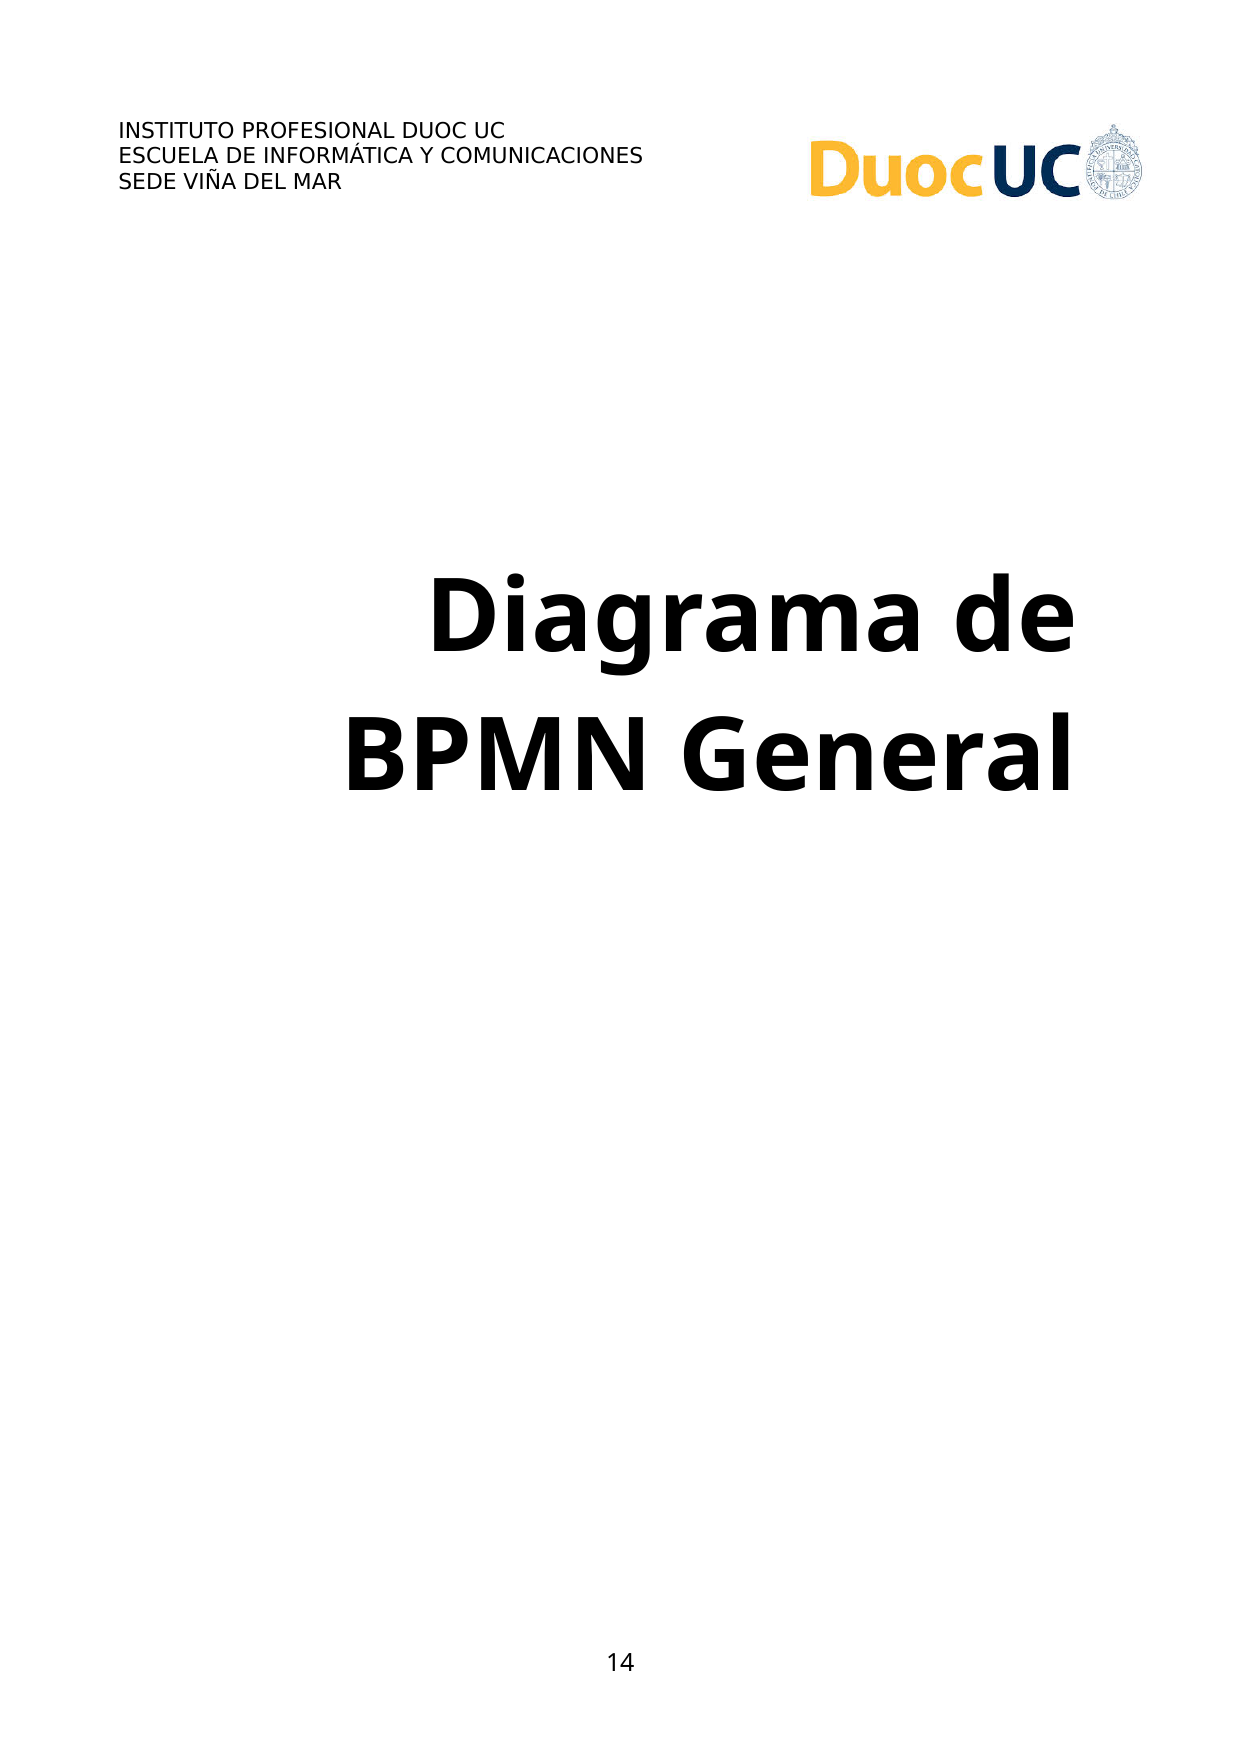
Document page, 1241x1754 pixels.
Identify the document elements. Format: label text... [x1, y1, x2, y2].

picture [794, 120, 1154, 203]
subtitle Diagrama de BPMN General [118, 542, 1077, 820]
